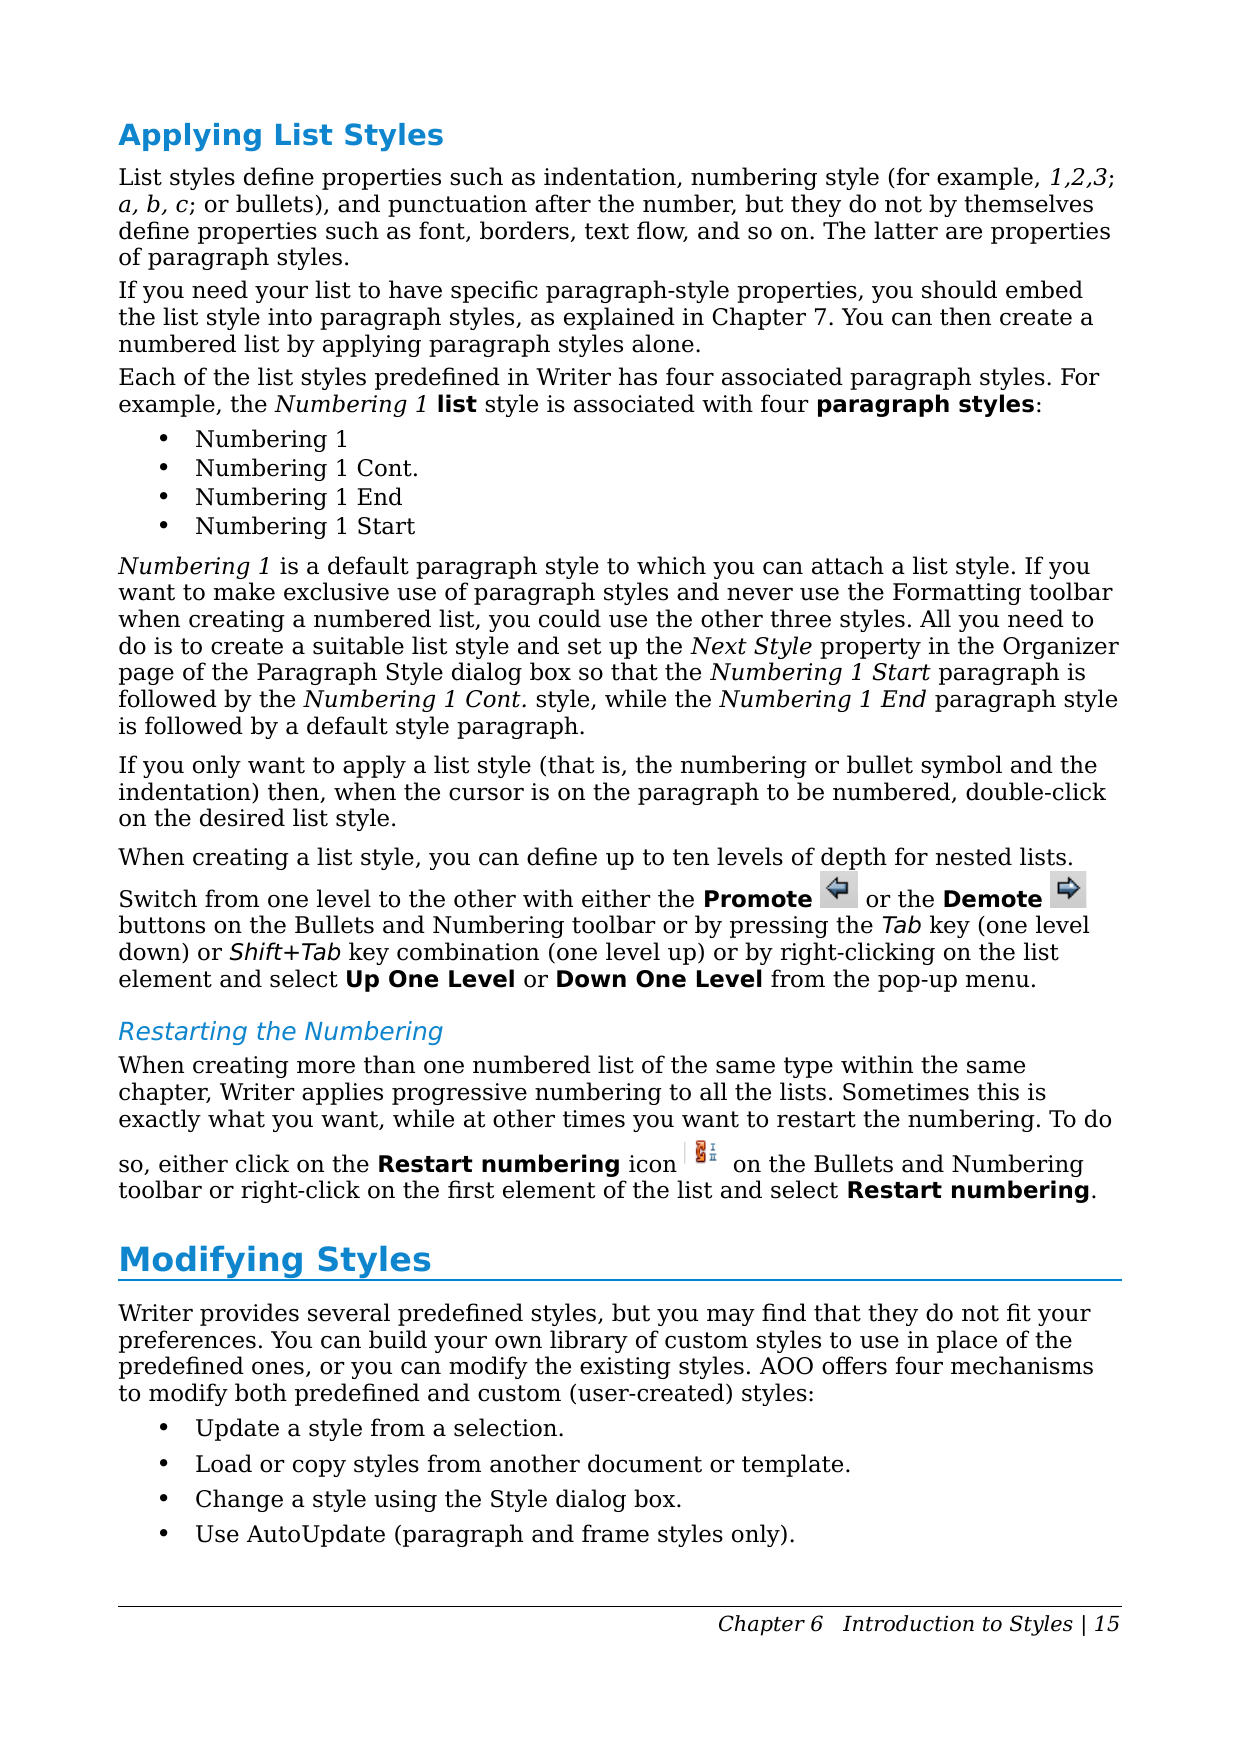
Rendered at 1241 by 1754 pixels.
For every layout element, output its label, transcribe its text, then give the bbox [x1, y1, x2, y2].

text When creating a list style, you can define up to ten levels of depth for nested lists. Switch from one level to the other with either the Promote or the Demote buttons on the Bullets and Numbering toolbar or by pressing the Tab key (one level down) or Shift+Tab key combination (one level up) or by right-clicking on the list element and select Up One Level or Down One Level from the pop-up menu. [118, 844, 1122, 993]
subtitle Modifying Styles [118, 1240, 1122, 1279]
text If you only want to apply a list style (that is, the numbering or bullet symbol and the indentation) then, when the cursor is on the paragraph to be numbered, double-click on the desired list style. [118, 752, 1122, 832]
list Numbering 1 End [156, 482, 1122, 511]
list Writer provides several predefined styles, but you may find that they do not fit your preferences. You can build your own library of custom styles to use in place of the predefined ones, or you can modify the existing styles. AOO offers four mechanisms to modify both predefined and custom (user-created) styles: [118, 1300, 1122, 1407]
list If you need your list to have specific paragraph-style properties, you should embed the list style into paragraph styles, as explained in Chapter 7. You can then create a numbered list by applying paragraph styles alone. [118, 278, 1122, 358]
subtitle Applying List Styles [118, 118, 1122, 152]
list Numbering 1 Cont. [156, 453, 1122, 482]
list Each of the list styles predefined in Writer has four associated paragraph styles. For example, the Numbering 1 list style is associated with four paragraph styles: [118, 364, 1122, 417]
list Numbering 1 [156, 424, 1122, 453]
list Update a style from a selection. [156, 1413, 1122, 1442]
subtitle Restarting the Numbering [118, 1017, 1122, 1046]
list List styles define properties such as indentation, numbering style (for example, 1,2,3; a, b, c; or bullets), and punctuation after the number, but they do not by themselves define properties such as font, borders, text flow, and so on. The latter are properties of paragraph styles. [118, 164, 1122, 271]
text When creating more than one numbered list of the same type within the same chapter, Writer applies progressive numbering to all the lists. Sometimes this is exactly what you want, while at other times you want to restart the numbering. To do so, either click on the Restart numbering icon on the Bullets and Numbering toolbar or right-click on the first element of the list and select Restart numbering. [118, 1053, 1122, 1204]
picture [1050, 871, 1087, 908]
text Numbering 1 is a default paragraph style to which you can attach a list style. If you want to make exclusive use of paragraph styles and never use the Formatting toolbar when creating a numbered list, you could use the other three styles. All you need to do is to create a suitable list style and set up the Next Style property in the Organizer page of the Paragraph Style dialog box so that the Numbering 1 Start paragraph is followed by the Numbering 1 Cont. style, while the Numbering 1 End paragraph style is followed by a default style paragraph. [118, 553, 1122, 739]
picture [684, 1132, 726, 1173]
list Numbering 1 Start [156, 511, 1122, 541]
list Change a style using the Style dialog box. [156, 1484, 1122, 1513]
picture [820, 871, 858, 908]
list Load or copy styles from another document or template. [156, 1449, 1122, 1478]
list Use AutoUpdate (paragraph and frame styles only). [156, 1519, 1122, 1549]
